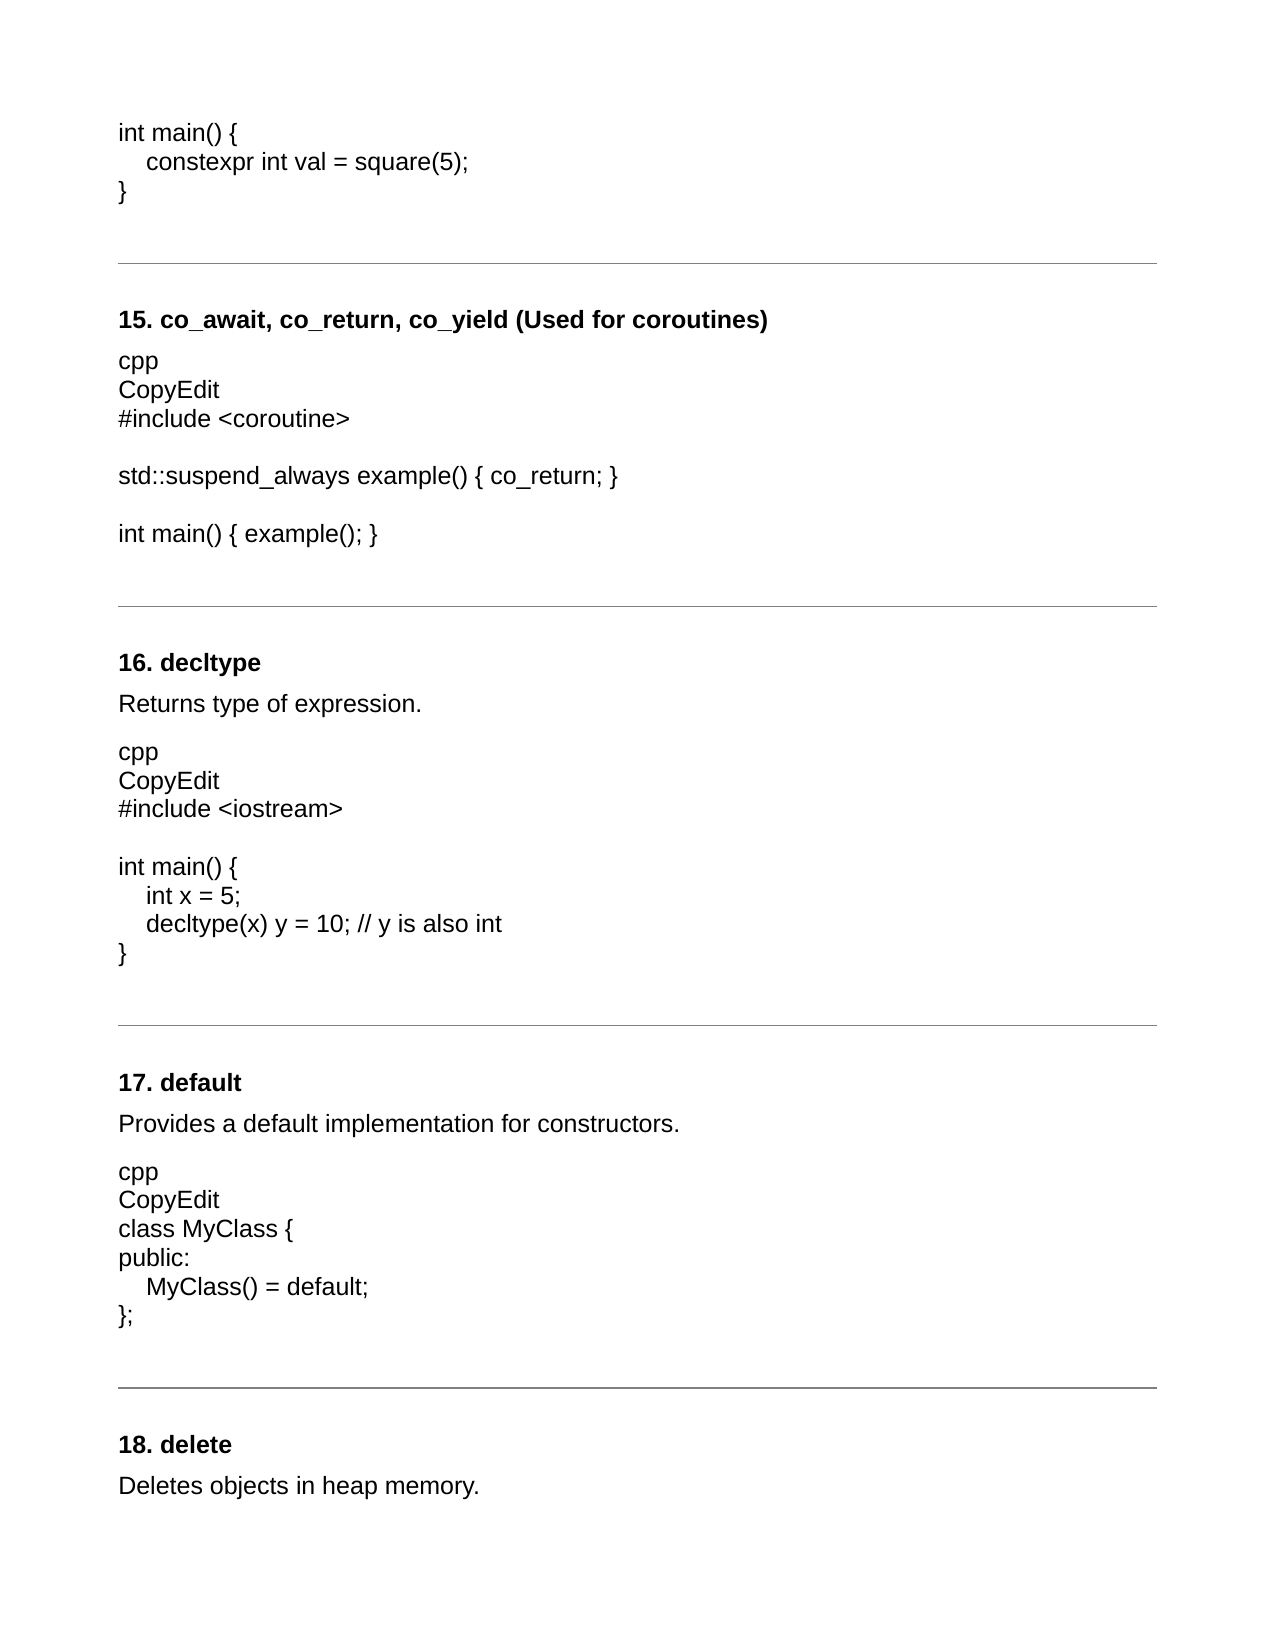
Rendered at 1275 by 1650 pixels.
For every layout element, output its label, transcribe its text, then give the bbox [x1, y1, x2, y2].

text } [118, 176, 1157, 204]
text cpp [118, 737, 1157, 766]
subtitle 17. default [118, 1068, 1157, 1096]
text decltype(x) y = 10; // y is also int [118, 909, 1157, 938]
text #include <iostream> [118, 794, 1157, 823]
text }; [118, 1300, 1157, 1329]
text public: [118, 1243, 1157, 1271]
text int x = 5; [118, 881, 1157, 909]
text CopyEdit [118, 766, 1157, 794]
text #include <coroutine> [118, 404, 1157, 432]
text } [118, 938, 1157, 967]
subtitle 18. delete [118, 1429, 1157, 1458]
text CopyEdit [118, 1185, 1157, 1214]
subtitle 15. co_await, co_return, co_yield (Used for coroutines) [118, 305, 1157, 334]
text cpp [118, 1156, 1157, 1185]
text int main() { [118, 852, 1157, 881]
text Deletes objects in heap memory. [118, 1471, 1157, 1499]
subtitle 16. decltype [118, 648, 1157, 677]
text CopyEdit [118, 375, 1157, 404]
text int main() { [118, 118, 1157, 147]
text cpp [118, 346, 1157, 375]
text Returns type of expression. [118, 689, 1157, 718]
text int main() { example(); } [118, 519, 1157, 547]
text constexpr int val = square(5); [118, 147, 1157, 176]
text class MyClass { [118, 1214, 1157, 1243]
text std::suspend_always example() { co_return; } [118, 461, 1157, 490]
text Provides a default implementation for constructors. [118, 1109, 1157, 1138]
text MyClass() = default; [118, 1271, 1157, 1300]
